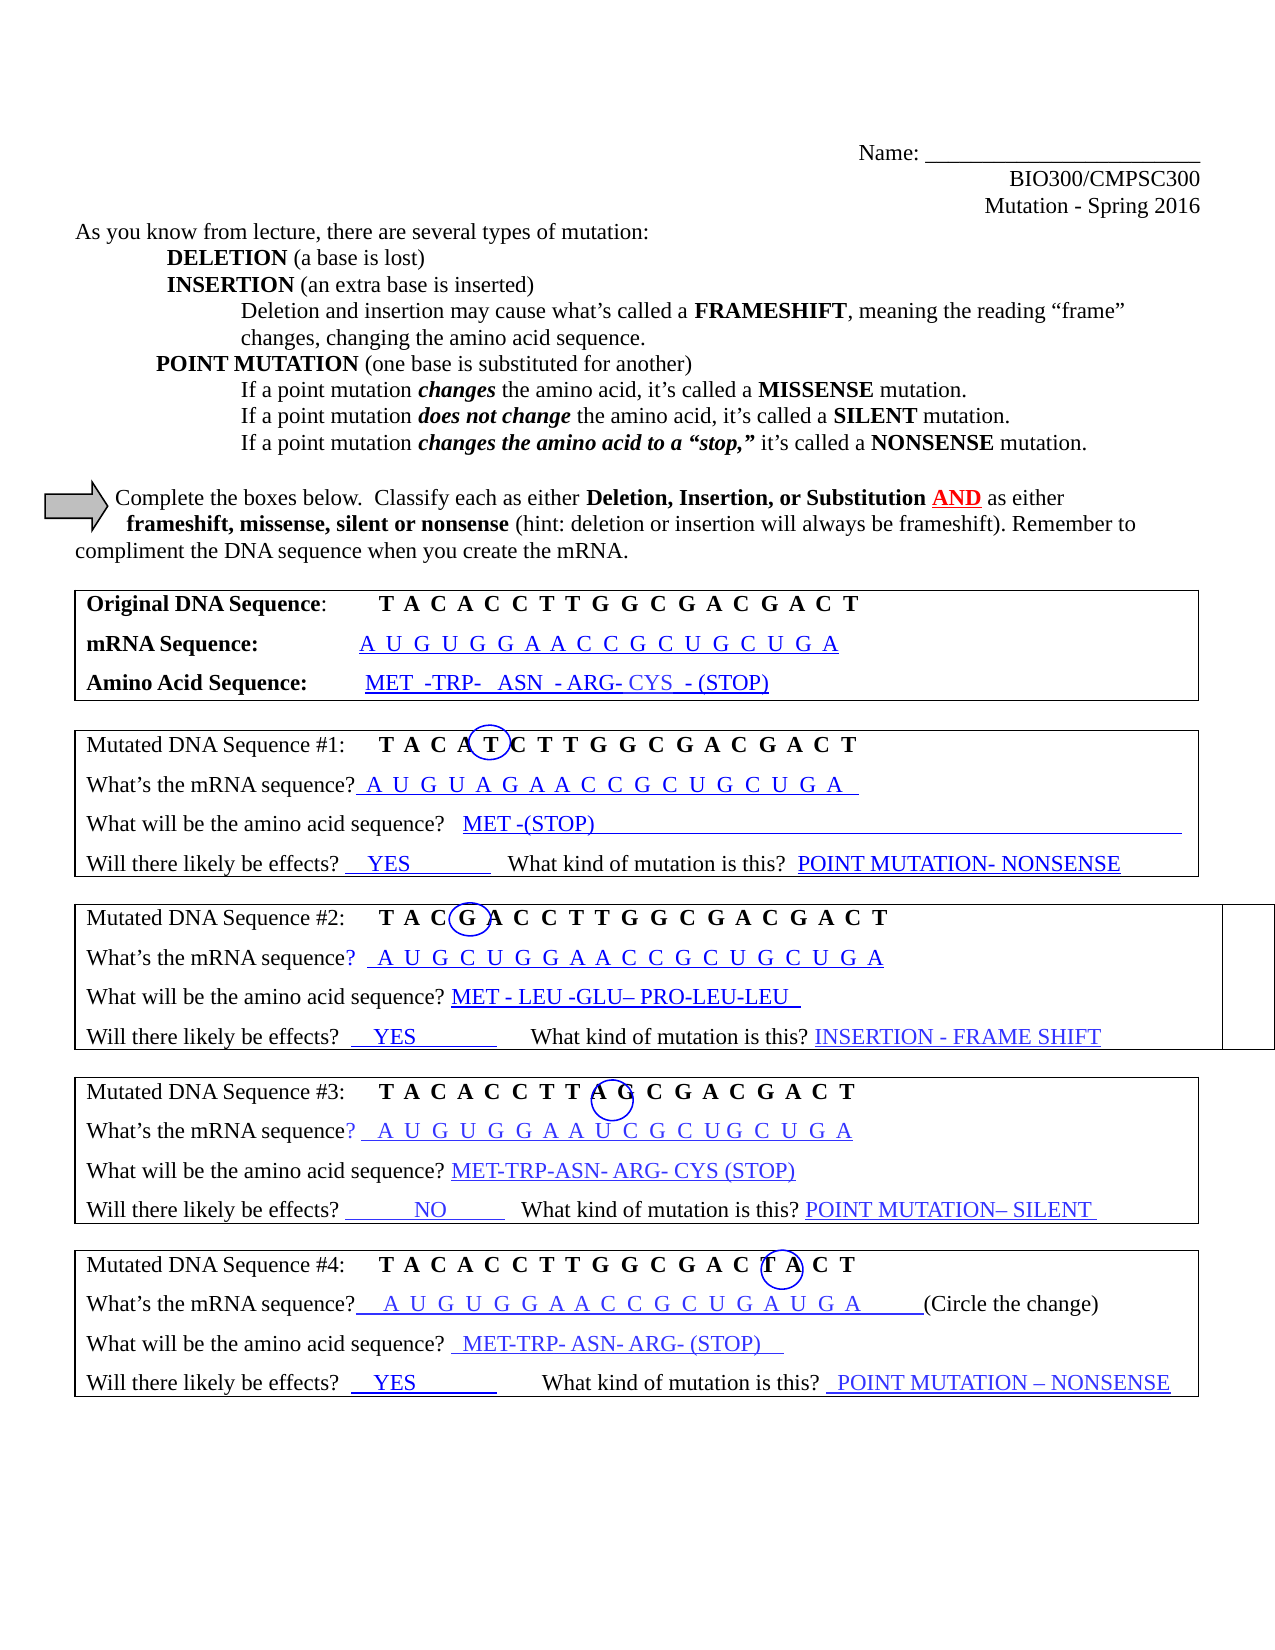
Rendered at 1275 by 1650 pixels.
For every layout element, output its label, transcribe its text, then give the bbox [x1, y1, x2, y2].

text If a point mutation changes the amino acid to a “stop,” it’s called a NONSENSE mutation. [75, 429, 1200, 455]
text POINT MUTATION (one base is substituted for another) [150, 350, 1200, 376]
table_header Mutated DNA Sequence #2: T A C G A C C T T G G C G A C G A C T What’s the mRNA sequence? A U G C U G G A A C C G C U G C U G A What will be the amino acid sequence? MET - LEU -GLU– PRO-LEU-LEU Will there likely be effects? YES What kind of mutation is this? INSERTION - FRAME SHIFT [76, 905, 1222, 1049]
text changes, changing the amino acid sequence. [75, 323, 1200, 350]
table_header [1223, 905, 1274, 1049]
text Mutation - Spring 2016 [75, 192, 1200, 218]
text If a point mutation changes the amino acid, it’s called a MISSENSE mutation. [75, 376, 1200, 403]
text Name: ________________________ [75, 139, 1200, 165]
table_header Original DNA Sequence: T A C A C C T T G G C G A C G A C T mRNA Sequence: A U G U G G A A C C G C U G C U G A Amino Acid Sequence: MET -TRP- ASN - ARG- CYS - (STOP) [76, 591, 1198, 700]
table_header Mutated DNA Sequence #3: T A C A C C T T A G C G A C G A C T What’s the mRNA sequence? A U G U G G A A U C G C U G C U G A What will be the amino acid sequence? MET-TRP-ASN- ARG- CYS (STOP) Will there likely be effects? NO What kind of mutation is this? POINT MUTATION– SILENT [76, 1078, 1198, 1222]
text Complete the boxes below. Classify each as either Deletion, Insertion, or Substitution AND as either [95, 484, 1200, 510]
table_header Mutated DNA Sequence #1: T A C A T C T T G G C G A C G A C T What’s the mRNA sequence? A U G U A G A A C C G C U G C U G A What will be the amino acid sequence? MET -(STOP) Will there likely be effects? YES What kind of mutation is this? POINT MUTATION- NONSENSE [76, 731, 1198, 876]
table_header Mutated DNA Sequence #4: T A C A C C T T G G C G A C T A C T What’s the mRNA sequence? A U G U G G A A C C G C U G A U G A (Circle the change) What will be the amino acid sequence? MET-TRP- ASN- ARG- (STOP) Will there likely be effects? YES What kind of mutation is this? POINT MUTATION – NONSENSE [76, 1251, 1198, 1396]
text Deletion and insertion may cause what’s called a FRAMESHIFT, meaning the reading “frame” [75, 297, 1200, 323]
text If a point mutation does not change the amino acid, it’s called a SILENT mutation. [75, 403, 1200, 429]
text frameshift, missense, silent or nonsense (hint: deletion or insertion will always be frameshift). Remember to compliment the DNA sequence when you create the mRNA. [75, 510, 1200, 563]
text INSERTION (an extra base is inserted) [75, 271, 1200, 297]
text DELETION (a base is lost) [75, 244, 1200, 271]
text BIO300/CMPSC300 [75, 165, 1200, 192]
text As you know from lecture, there are several types of mutation: [75, 218, 1200, 244]
